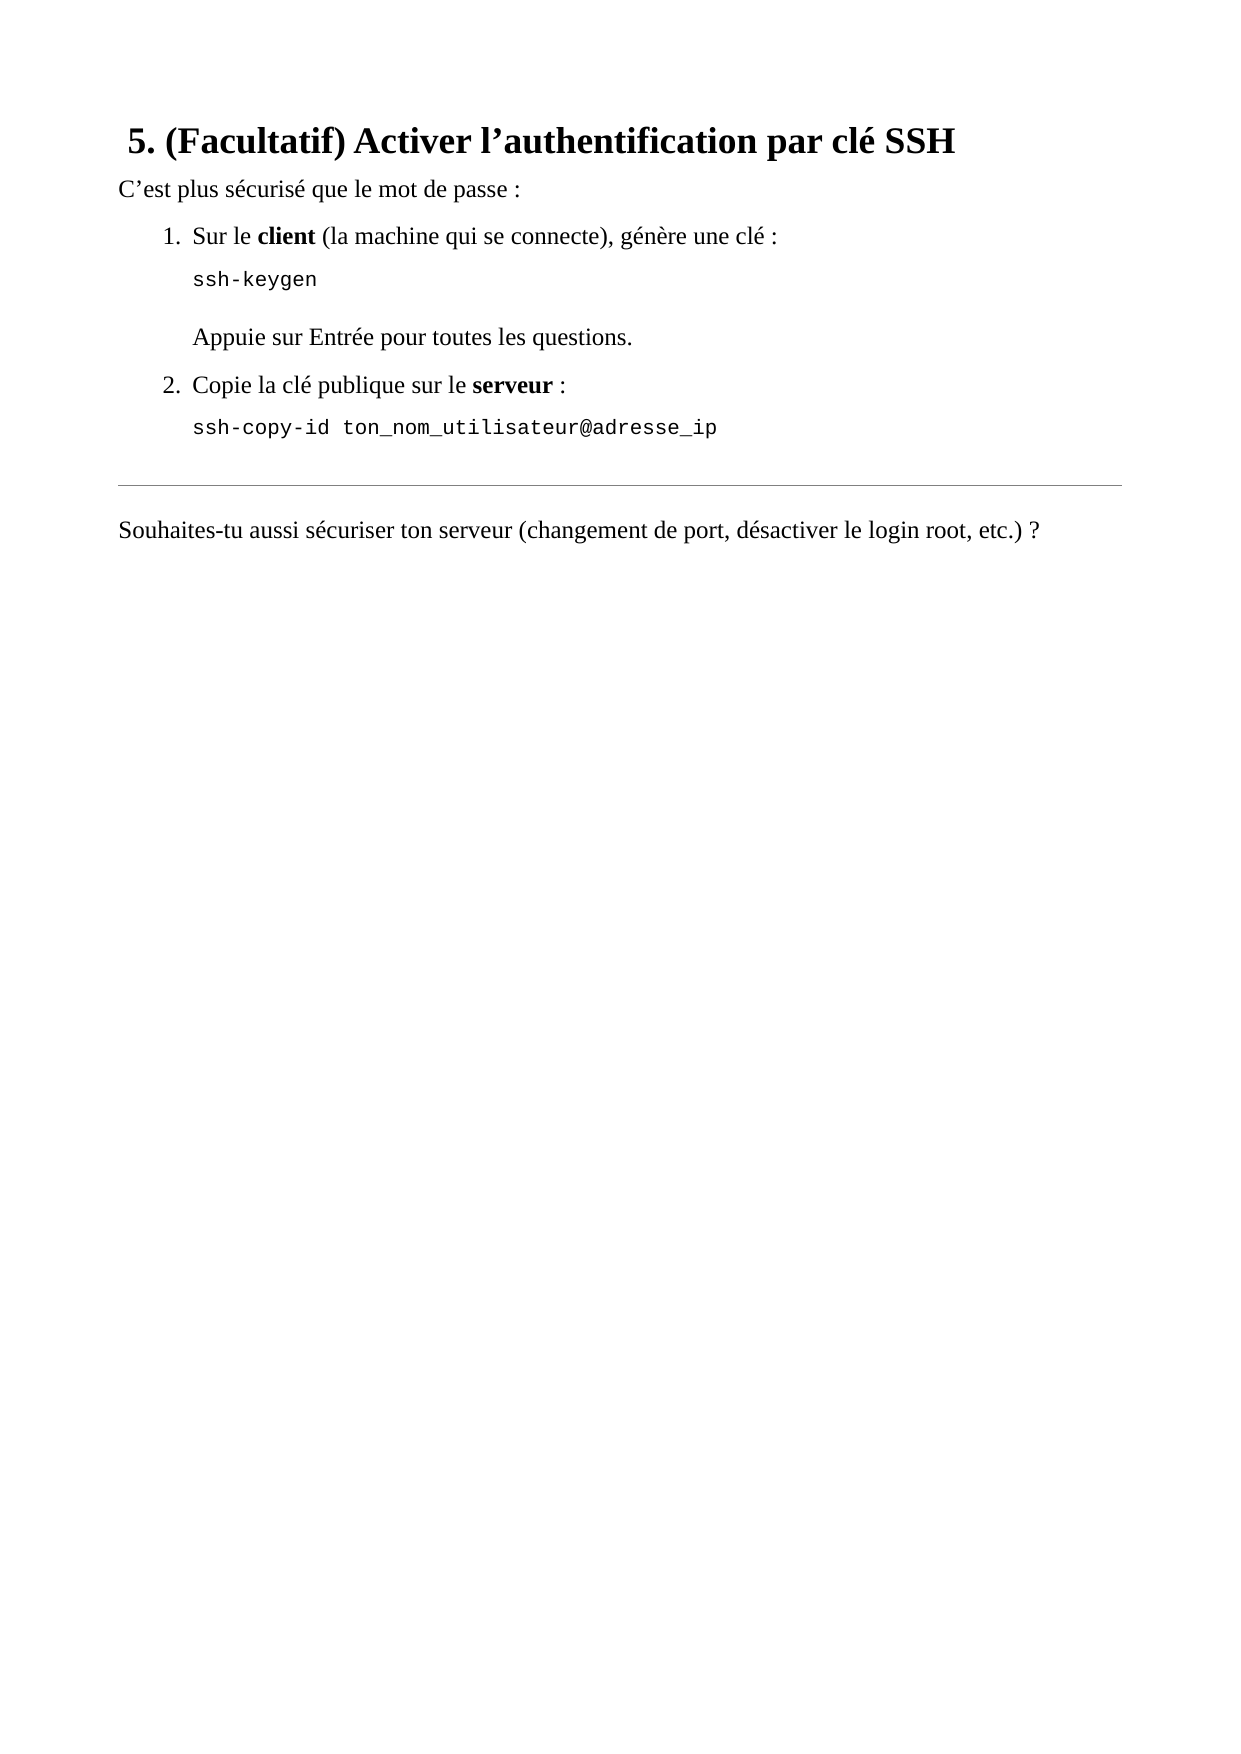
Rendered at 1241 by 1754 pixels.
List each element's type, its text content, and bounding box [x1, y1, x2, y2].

list Appuie sur Entrée pour toutes les questions. [162, 322, 1122, 351]
list ssh-copy-id ton_nom_utilisateur@adresse_ip [162, 417, 1122, 441]
list ssh-keygen [162, 269, 1122, 293]
text C’est plus sécurisé que le mot de passe : [118, 174, 1122, 202]
subtitle 5. (Facultatif) Activer l’authentification par clé SSH [118, 118, 1122, 161]
list Sur le client (la machine qui se connecte), génère une clé : [162, 221, 1122, 250]
list Copie la clé publique sur le serveur : [162, 370, 1122, 398]
text Souhaites-tu aussi sécuriser ton serveur (changement de port, désactiver le login root, etc.) ? [118, 515, 1122, 543]
